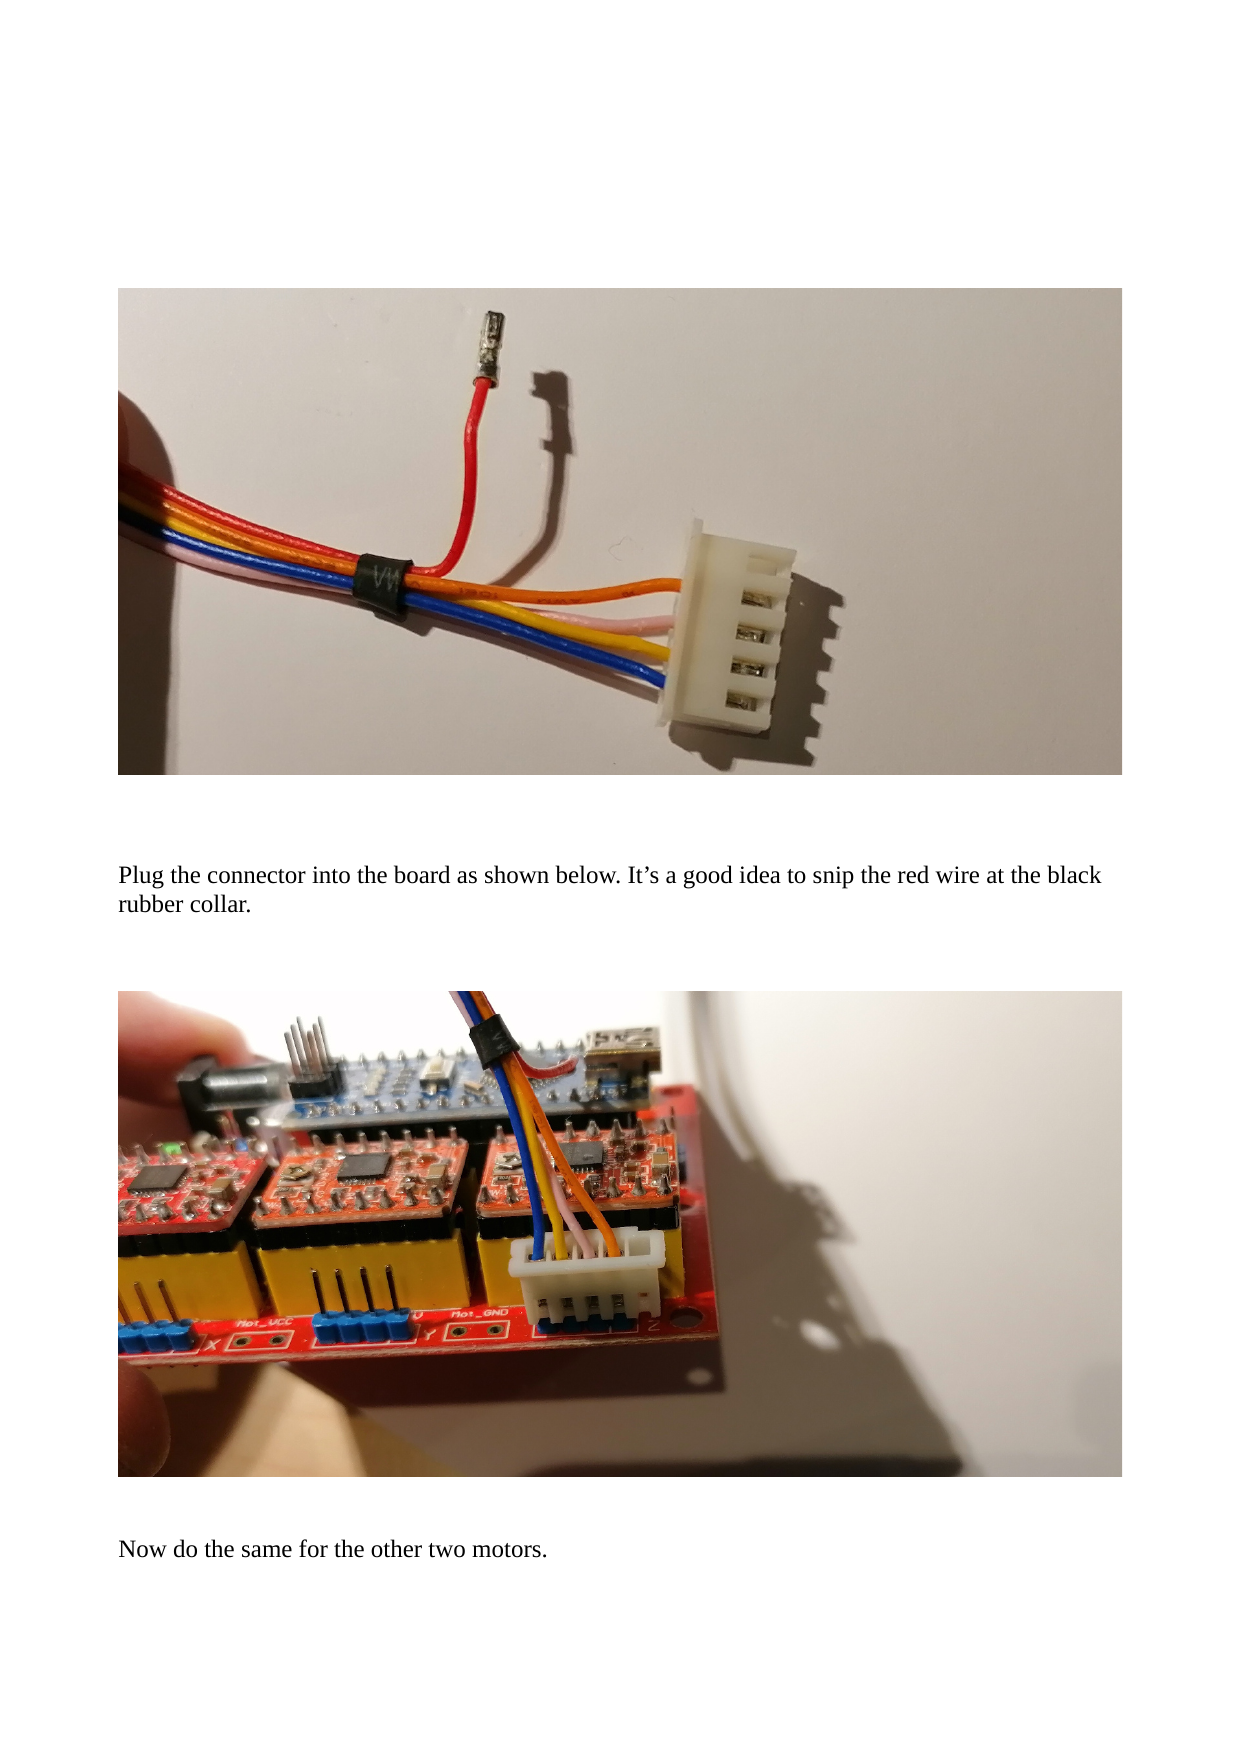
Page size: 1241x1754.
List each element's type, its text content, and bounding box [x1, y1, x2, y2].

text Now do the same for the other two motors. [118, 1534, 1122, 1563]
picture [118, 991, 1123, 1477]
picture [118, 288, 1123, 775]
text Plug the connector into the board as shown below. It’s a good idea to snip the red wire at the black rubber collar. [118, 860, 1122, 918]
